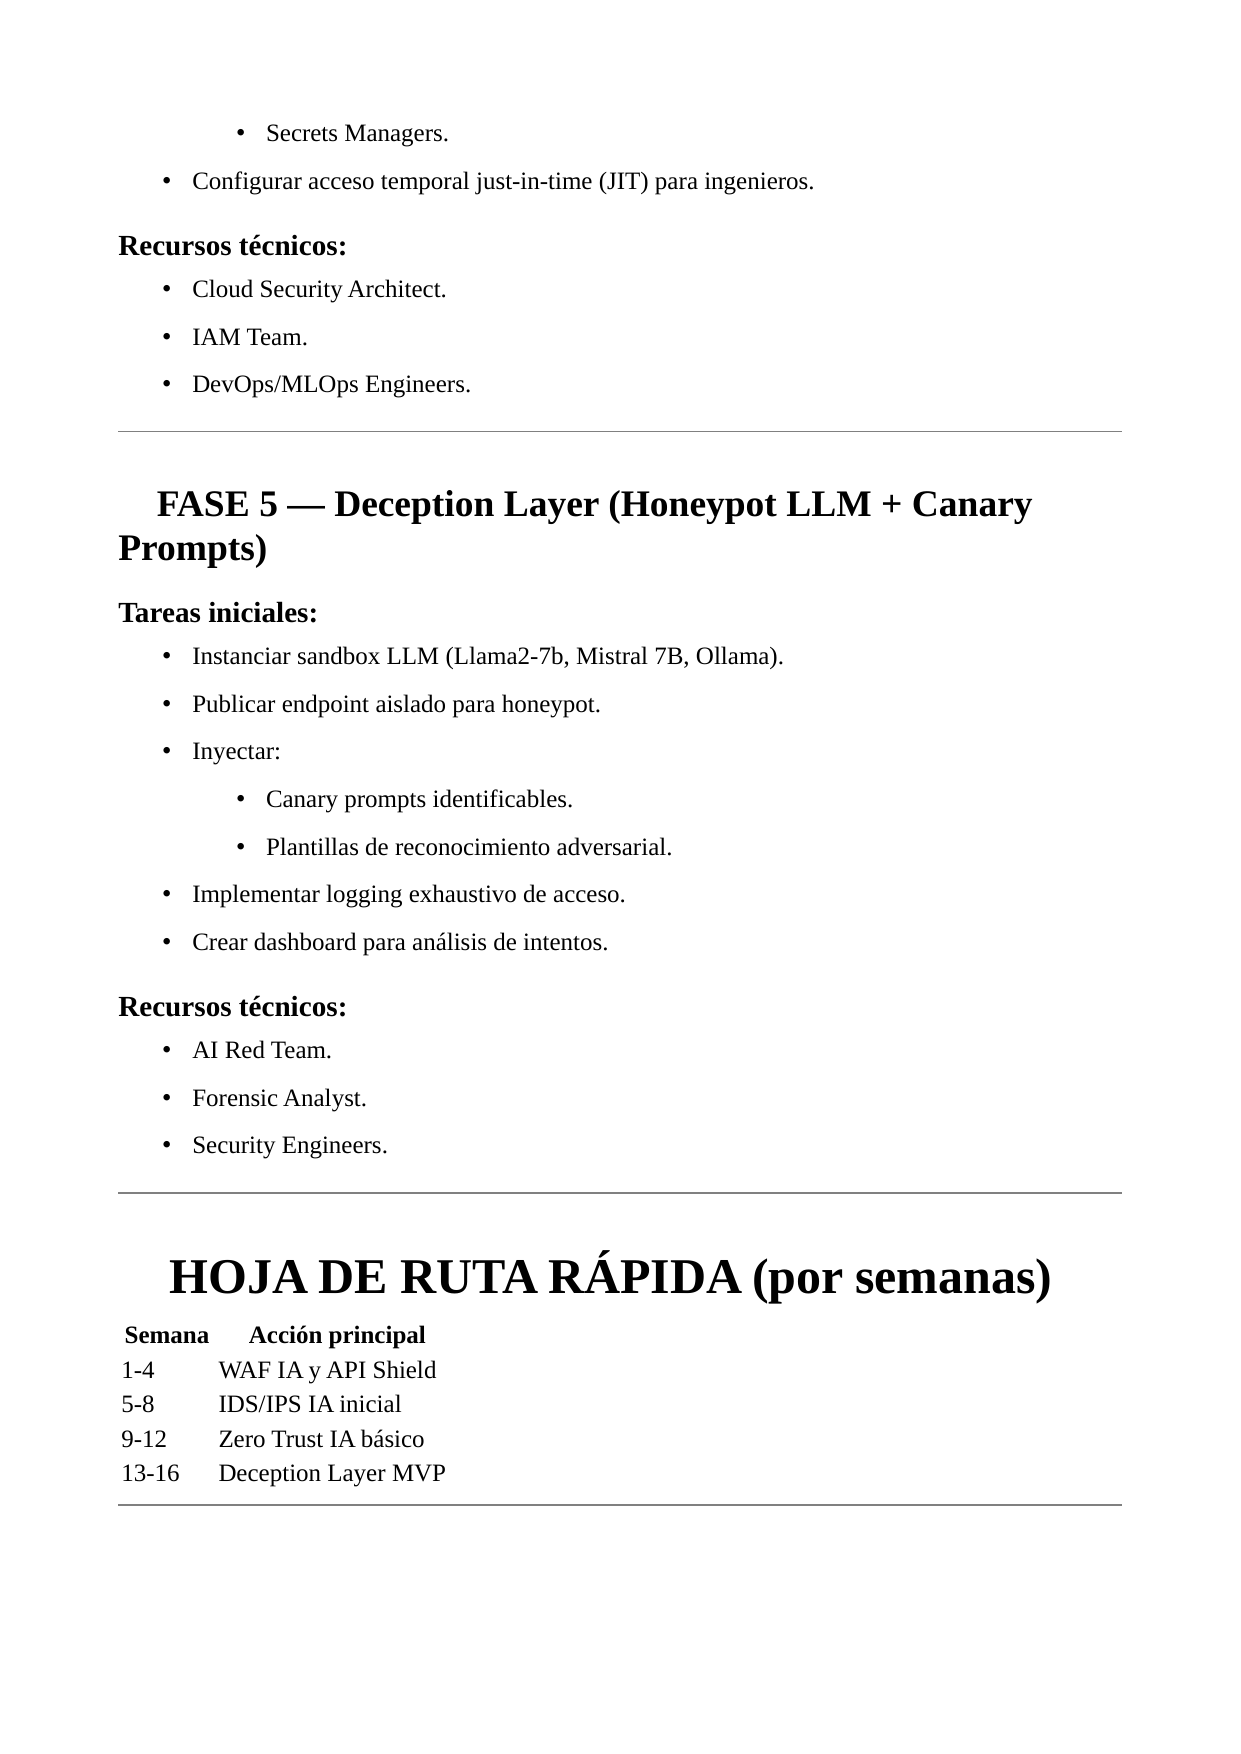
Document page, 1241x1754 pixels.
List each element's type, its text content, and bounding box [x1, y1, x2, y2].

list Security Engineers. [162, 1130, 1122, 1159]
table_cell Deception Layer MVP [215, 1456, 459, 1490]
subtitle 🎯 HOJA DE RUTA RÁPIDA (por semanas) [118, 1247, 1122, 1305]
list Canary prompts identificables. [236, 784, 1122, 813]
list Plantillas de reconocimiento adversarial. [236, 832, 1122, 860]
table_cell 5-8 [118, 1386, 215, 1421]
table_cell Zero Trust IA básico [215, 1421, 459, 1456]
list Cloud Security Architect. [162, 274, 1122, 303]
table_header Semana [118, 1317, 215, 1352]
table_cell 13-16 [118, 1456, 215, 1490]
table_header Acción principal [215, 1317, 459, 1352]
list Configurar acceso temporal just-in-time (JIT) para ingenieros. [162, 166, 1122, 194]
list IAM Team. [162, 322, 1122, 350]
subtitle 🎣 FASE 5 — Deception Layer (Honeypot LLM + Canary Prompts) [118, 482, 1122, 568]
table_cell WAF IA y API Shield [215, 1352, 459, 1386]
table_cell 9-12 [118, 1421, 215, 1456]
subtitle Recursos técnicos: [118, 228, 1122, 261]
list Instanciar sandbox LLM (Llama2-7b, Mistral 7B, Ollama). [162, 641, 1122, 670]
list Forensic Analyst. [162, 1083, 1122, 1111]
list Inyectar: [162, 736, 1122, 765]
list Secrets Managers. [236, 118, 1122, 147]
list AI Red Team. [162, 1035, 1122, 1064]
table_cell IDS/IPS IA inicial [215, 1386, 459, 1421]
list DevOps/MLOps Engineers. [162, 369, 1122, 398]
subtitle Tareas iniciales: [118, 595, 1122, 629]
list Crear dashboard para análisis de intentos. [162, 927, 1122, 956]
list Implementar logging exhaustivo de acceso. [162, 879, 1122, 908]
table_cell 1-4 [118, 1352, 215, 1386]
subtitle Recursos técnicos: [118, 989, 1122, 1023]
list Publicar endpoint aislado para honeypot. [162, 689, 1122, 718]
